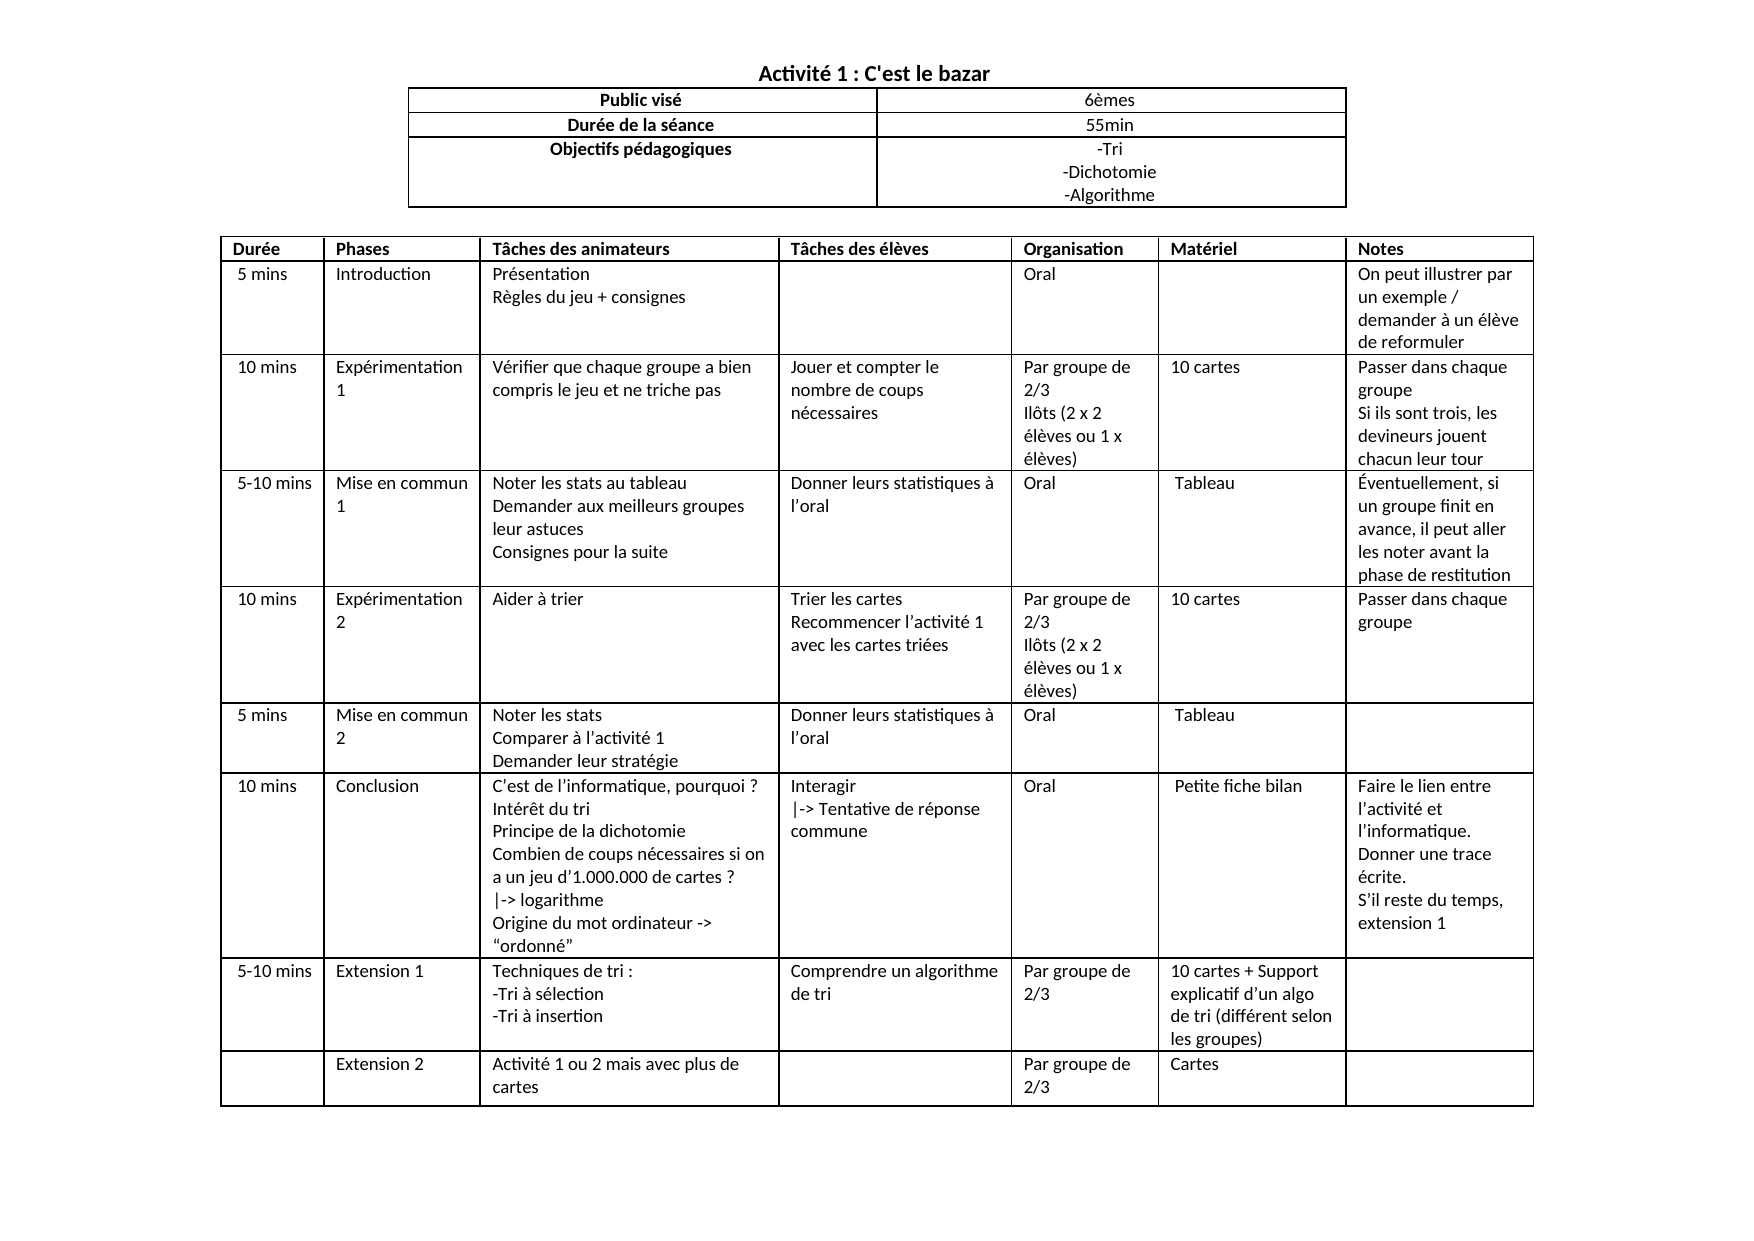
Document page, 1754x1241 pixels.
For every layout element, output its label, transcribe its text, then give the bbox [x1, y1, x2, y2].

table_cell Petite fiche bilan [1159, 774, 1345, 957]
table_cell [1347, 704, 1533, 772]
table_cell [1159, 262, 1345, 353]
table_header Durée [222, 237, 324, 260]
table_cell [780, 262, 1011, 353]
table_cell C’est de l’informatique, pourquoi ? Intérêt du tri Principe de la dichotomie Combien de coups nécessaires si on a un jeu d’1.000.000 de cartes ? |-> logarithme Origine du mot ordinateur -> “ordonné” [481, 774, 778, 957]
table_cell Faire le lien entre l’activité et l’informatique. Donner une trace écrite. S’il reste du temps, extension 1 [1347, 774, 1533, 957]
table_cell 10 mins [222, 774, 323, 957]
table_cell Extension 1 [325, 959, 479, 1050]
table_cell 10 mins [222, 355, 323, 470]
table_cell Objectifs pédagogiques [409, 138, 876, 206]
table_cell Oral [1012, 704, 1158, 772]
table_cell Cartes [1159, 1052, 1345, 1105]
table_cell Aider à trier [481, 587, 778, 702]
table_cell [1347, 959, 1533, 1050]
table_cell Passer dans chaque groupe Si ils sont trois, les devineurs jouent chacun leur tour [1347, 355, 1533, 470]
table_cell Oral [1012, 774, 1158, 957]
table_cell Noter les stats Comparer à l’activité 1 Demander leur stratégie [481, 704, 778, 772]
table_cell Oral [1012, 262, 1158, 353]
table_cell Expérimentation 1 [325, 355, 479, 470]
table_cell Par groupe de 2/3 Ilôts (2 x 2 élèves ou 1 x élèves) [1012, 587, 1158, 702]
table_cell Techniques de tri : -Tri à sélection -Tri à insertion [481, 959, 778, 1050]
table_cell Introduction [325, 262, 479, 353]
table_cell Activité 1 ou 2 mais avec plus de cartes [481, 1052, 778, 1105]
table_cell Jouer et compter le nombre de coups nécessaires [780, 355, 1011, 470]
table_cell 55min [878, 113, 1345, 136]
table_header Organisation [1012, 237, 1158, 260]
table_cell 5-10 mins [222, 471, 323, 586]
table_cell 10 mins [222, 587, 323, 702]
text Activité 1 : C'est le bazar [148, 59, 1606, 87]
table_cell Par groupe de 2/3 [1012, 1052, 1158, 1105]
table_cell Trier les cartes Recommencer l’activité 1 avec les cartes triées [780, 587, 1011, 702]
table_cell [222, 1052, 323, 1105]
table_cell Extension 2 [325, 1052, 479, 1105]
table_cell Oral [1012, 471, 1158, 586]
table_cell 5-10 mins [222, 959, 323, 1050]
table_cell Par groupe de 2/3 Ilôts (2 x 2 élèves ou 1 x élèves) [1012, 355, 1158, 470]
table_cell 10 cartes [1159, 587, 1345, 702]
table_cell Noter les stats au tableau Demander aux meilleurs groupes leur astuces Consignes pour la suite [481, 471, 778, 586]
table_cell Donner leurs statistiques à l’oral [780, 471, 1011, 586]
table_cell Expérimentation 2 [325, 587, 479, 702]
table_header 6èmes [878, 89, 1345, 111]
table_cell Comprendre un algorithme de tri [780, 959, 1011, 1050]
table_cell Tableau [1159, 471, 1345, 586]
table_header Phases [325, 237, 480, 260]
table_cell Tableau [1159, 704, 1345, 772]
table_cell [1347, 1052, 1533, 1105]
table_cell Mise en commun 2 [325, 704, 479, 772]
table_header Tâches des animateurs [481, 237, 779, 260]
table_cell Interagir |-> Tentative de réponse commune [780, 774, 1011, 957]
table_cell Conclusion [325, 774, 479, 957]
table_cell 10 cartes + Support explicatif d’un algo de tri (différent selon les groupes) [1159, 959, 1345, 1050]
table_cell -Tri -Dichotomie -Algorithme [878, 138, 1345, 206]
table_cell Mise en commun 1 [325, 471, 479, 586]
table_cell On peut illustrer par un exemple / demander à un élève de reformuler [1347, 262, 1533, 353]
table_cell Vérifier que chaque groupe a bien compris le jeu et ne triche pas [481, 355, 778, 470]
table_cell Passer dans chaque groupe [1347, 587, 1533, 702]
table_cell 5 mins [222, 262, 323, 353]
table_header Tâches des élèves [780, 237, 1011, 260]
table_header Public visé [409, 89, 876, 111]
table_cell 10 cartes [1159, 355, 1345, 470]
table_cell Donner leurs statistiques à l’oral [780, 704, 1011, 772]
table_header Notes [1347, 237, 1533, 260]
table_cell Durée de la séance [409, 113, 876, 136]
table_cell 5 mins [222, 704, 323, 772]
table_cell Par groupe de 2/3 [1012, 959, 1158, 1050]
table_cell Présentation Règles du jeu + consignes [481, 262, 778, 353]
table_cell [780, 1052, 1011, 1105]
table_cell Éventuellement, si un groupe finit en avance, il peut aller les noter avant la phase de restitution [1347, 471, 1533, 586]
table_header Matériel [1159, 237, 1346, 260]
